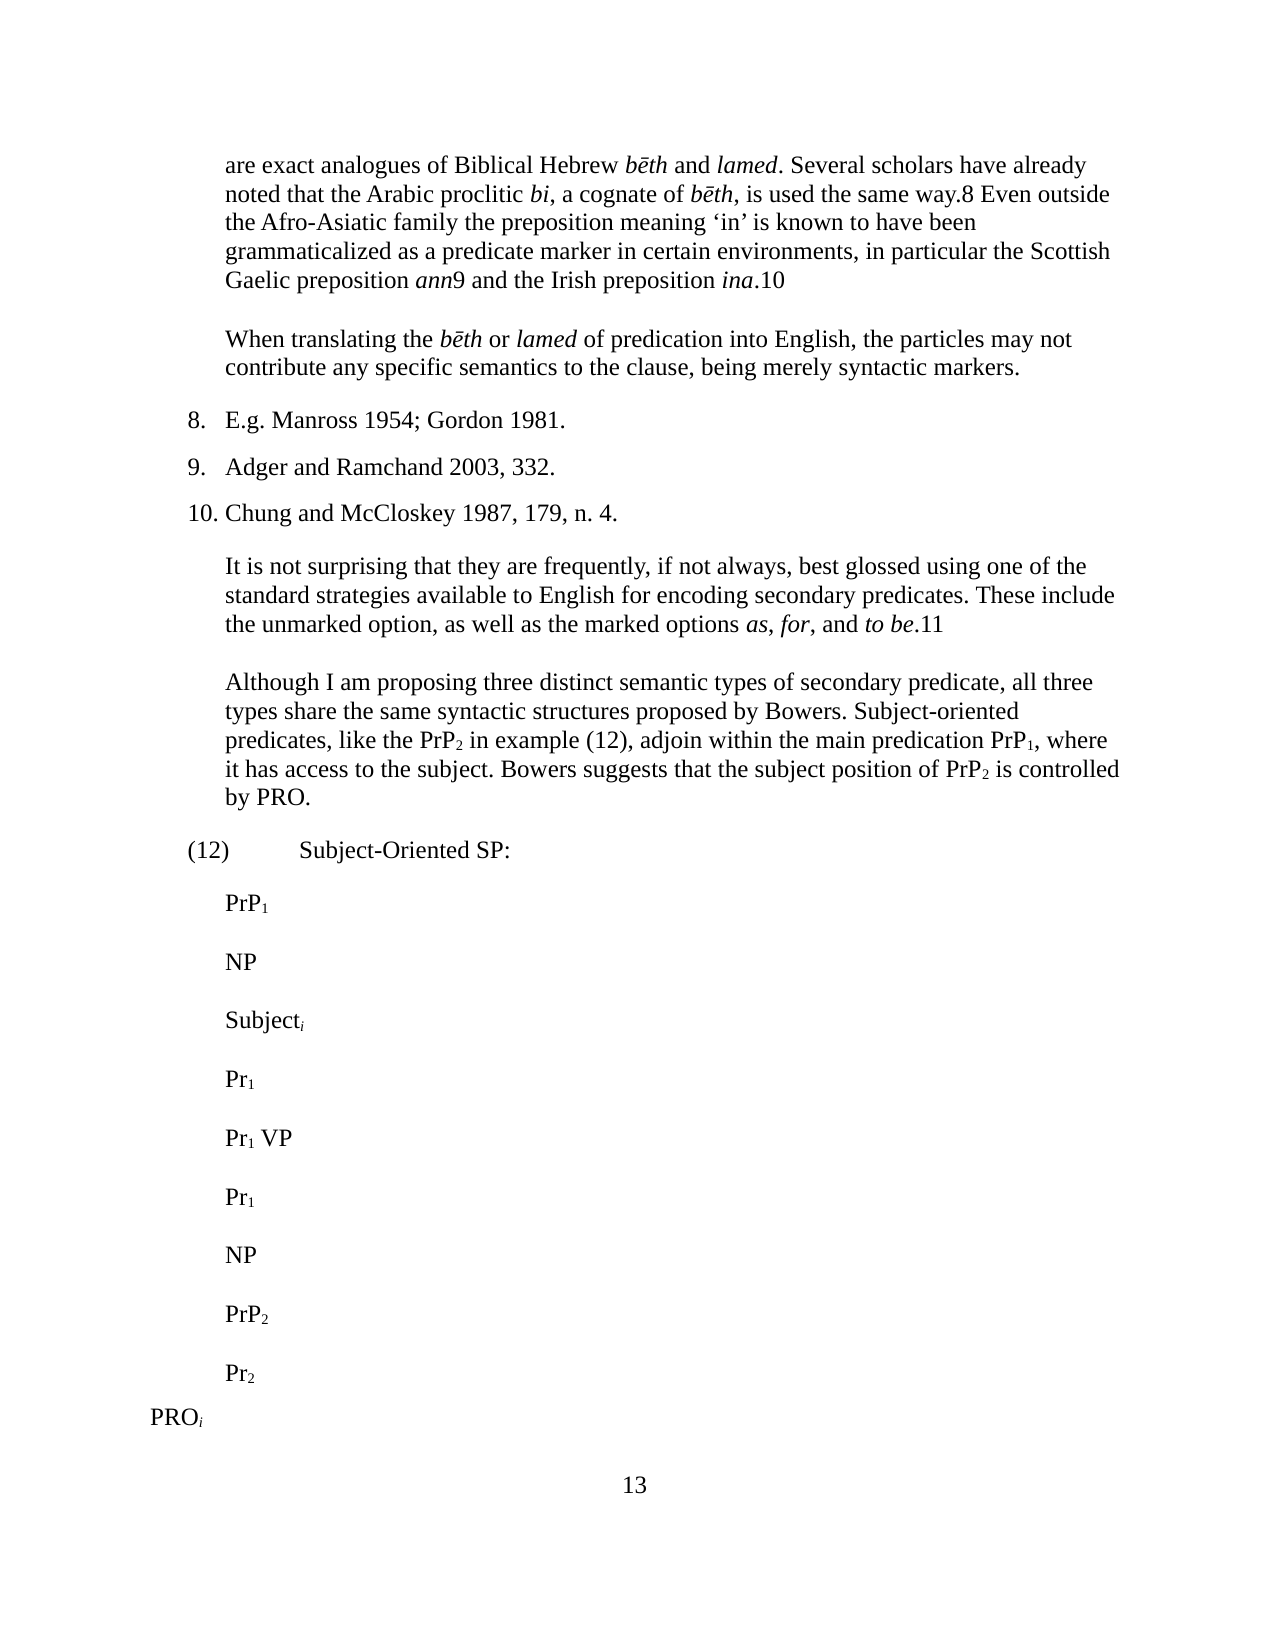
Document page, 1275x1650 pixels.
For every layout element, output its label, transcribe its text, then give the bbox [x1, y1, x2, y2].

list Adger and Ramchand 2003, 332. [187, 452, 1125, 481]
list E.g. Manross 1954; Gordon 1981. [187, 405, 1125, 434]
text It is not surprising that they are frequently, if not always, best glossed using one of the standard strategies available to English for encoding secondary predicates. These include the unmarked option, as well as the marked options as, for, and to be.11 [225, 551, 1125, 637]
text NP [225, 1240, 1125, 1269]
text Pr2 [225, 1358, 1125, 1387]
text Pr1 VP [225, 1123, 1125, 1152]
list Subject-Oriented SP: [187, 835, 1125, 864]
text Pr1 [225, 1182, 1125, 1210]
list Chung and McCloskey 1987, 179, n. 4. [187, 498, 1125, 527]
text Pr1 [225, 1064, 1125, 1093]
text NP [225, 947, 1125, 975]
text PROi [150, 1402, 1125, 1430]
text PrP2 [225, 1299, 1125, 1328]
text Although I am proposing three distinct semantic types of secondary predicate, all three types share the same syntactic structures proposed by Bowers. Subject-oriented predicates, like the PrP2 in example (12), adjoin within the main predication PrP1, where it has access to the subject. Bowers suggests that the subject position of PrP2 is controlled by PRO. [225, 667, 1125, 811]
text are exact analogues of Biblical Hebrew bēth and lamed. Several scholars have already noted that the Arabic proclitic bi, a cognate of bēth, is used the same way.8 Even outside the Afro-Asiatic family the preposition meaning ‘in’ is known to have been grammaticalized as a predicate marker in certain environments, in particular the Scottish Gaelic preposition ann9 and the Irish preposition ina.10 [225, 150, 1125, 294]
text When translating the bēth or lamed of predication into English, the particles may not contribute any specific semantics to the clause, being merely syntactic markers. [225, 324, 1125, 381]
text Subjecti [225, 1005, 1125, 1034]
text PrP1 [225, 888, 1125, 917]
